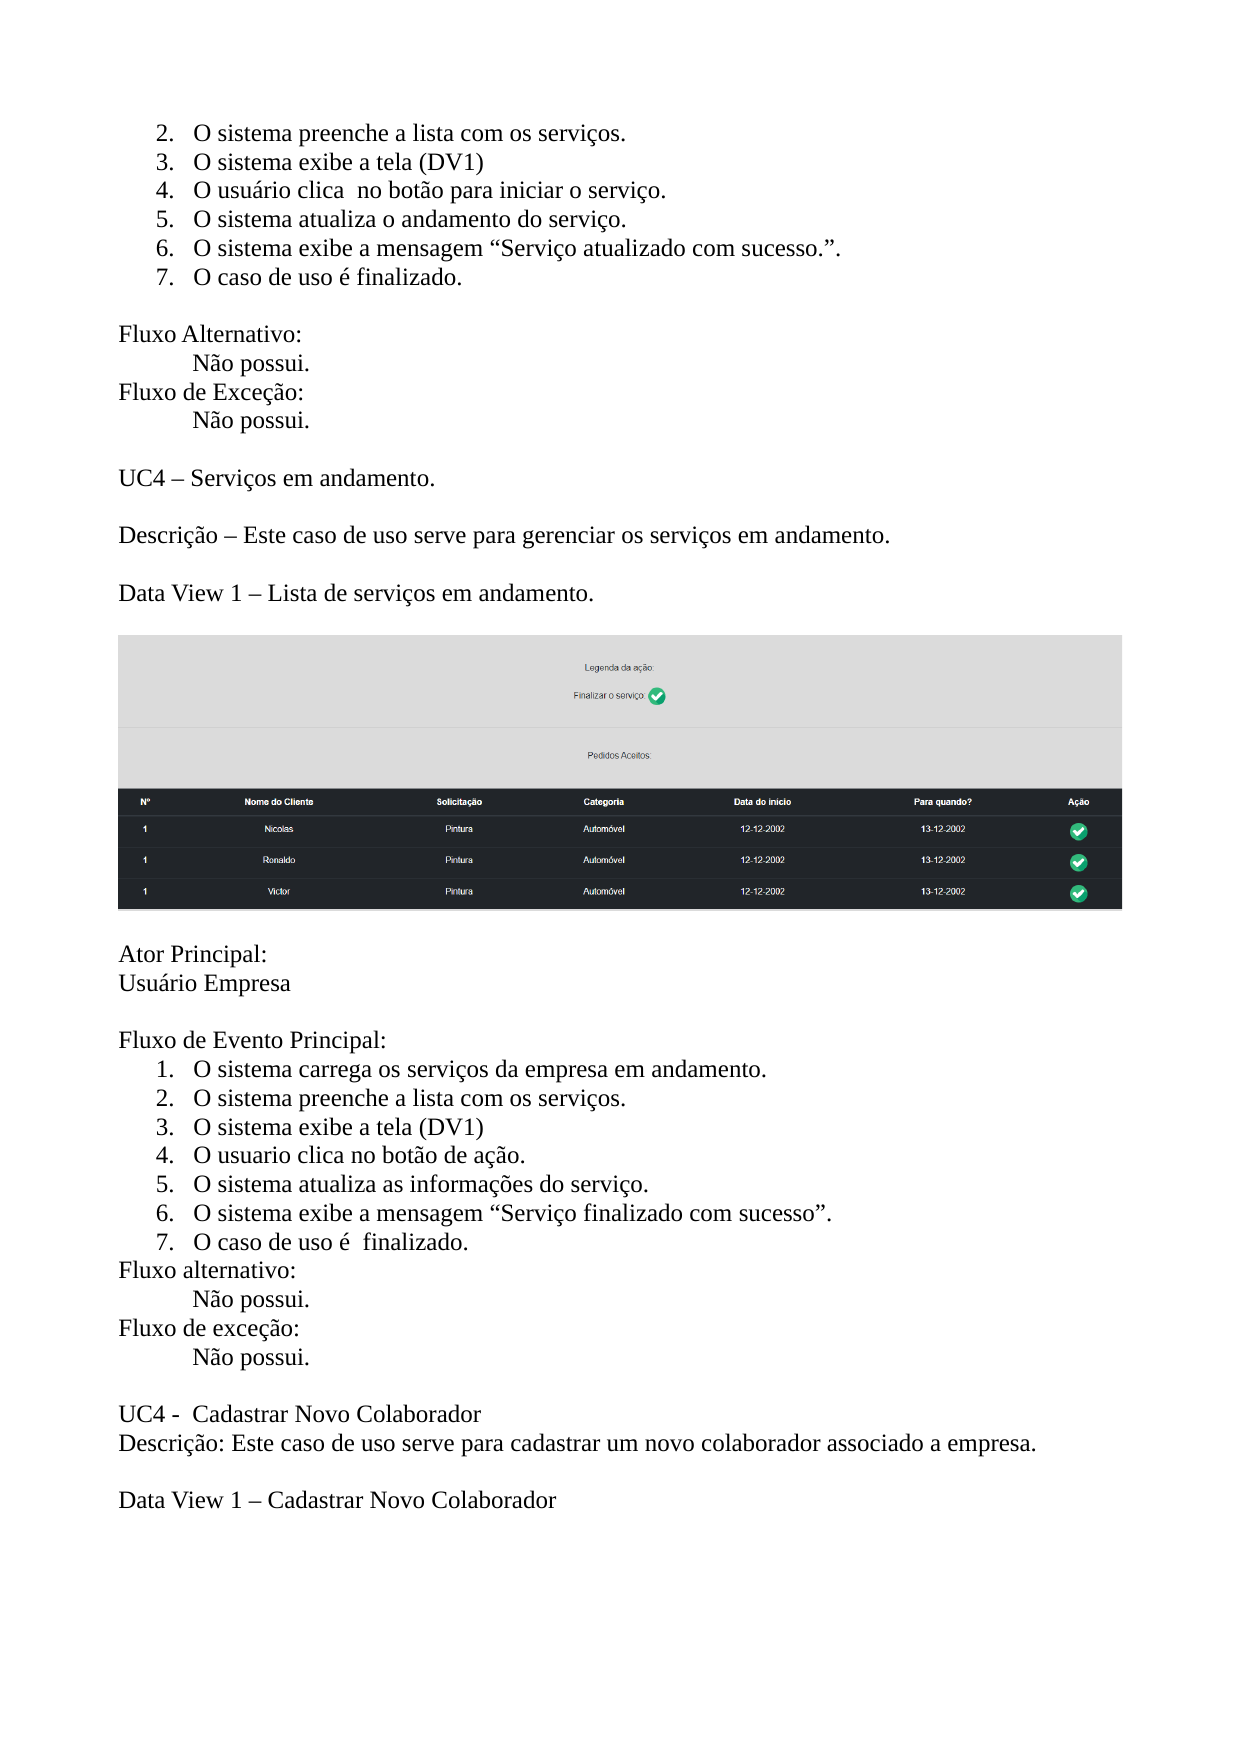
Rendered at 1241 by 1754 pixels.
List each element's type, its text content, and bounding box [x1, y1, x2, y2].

list O sistema exibe a mensagem “Serviço atualizado com sucesso.”. [156, 233, 1122, 262]
text Fluxo de Exceção: [118, 377, 1122, 406]
text Descrição: Este caso de uso serve para cadastrar um novo colaborador associado a empresa. [118, 1428, 1122, 1457]
list O sistema atualiza as informações do serviço. [156, 1169, 1122, 1198]
list O sistema exibe a tela (DV1) [156, 147, 1122, 176]
text Não possui. [118, 406, 1122, 434]
text Data View 1 – Cadastrar Novo Colaborador [118, 1485, 1122, 1514]
text UC4 - Cadastrar Novo Colaborador [118, 1399, 1122, 1428]
text Fluxo alternativo: [118, 1255, 1122, 1284]
text UC4 – Serviços em andamento. [118, 463, 1122, 492]
list O usuário clica no botão para iniciar o serviço. [156, 176, 1122, 204]
text Ator Principal: [118, 939, 1122, 968]
list O usuario clica no botão de ação. [156, 1140, 1122, 1169]
text Descrição – Este caso de uso serve para gerenciar os serviços em andamento. [118, 521, 1122, 549]
list O sistema exibe a mensagem “Serviço finalizado com sucesso”. [156, 1198, 1122, 1227]
list O caso de uso é finalizado. [156, 1227, 1122, 1255]
text Não possui. [118, 1284, 1122, 1313]
text Usuário Empresa [118, 968, 1122, 997]
picture [118, 635, 1123, 911]
text Data View 1 – Lista de serviços em andamento. [118, 578, 1122, 607]
list O sistema carrega os serviços da empresa em andamento. [156, 1054, 1122, 1083]
text Fluxo de Evento Principal: [118, 1025, 1122, 1054]
text Não possui. [118, 1342, 1122, 1370]
list O caso de uso é finalizado. [156, 262, 1122, 291]
list O sistema preenche a lista com os serviços. [156, 1083, 1122, 1112]
text Fluxo de exceção: [118, 1313, 1122, 1342]
text Fluxo Alternativo: [118, 319, 1122, 348]
text Não possui. [118, 348, 1122, 377]
list O sistema atualiza o andamento do serviço. [156, 204, 1122, 233]
list O sistema exibe a tela (DV1) [156, 1112, 1122, 1140]
list O sistema preenche a lista com os serviços. [156, 118, 1122, 147]
